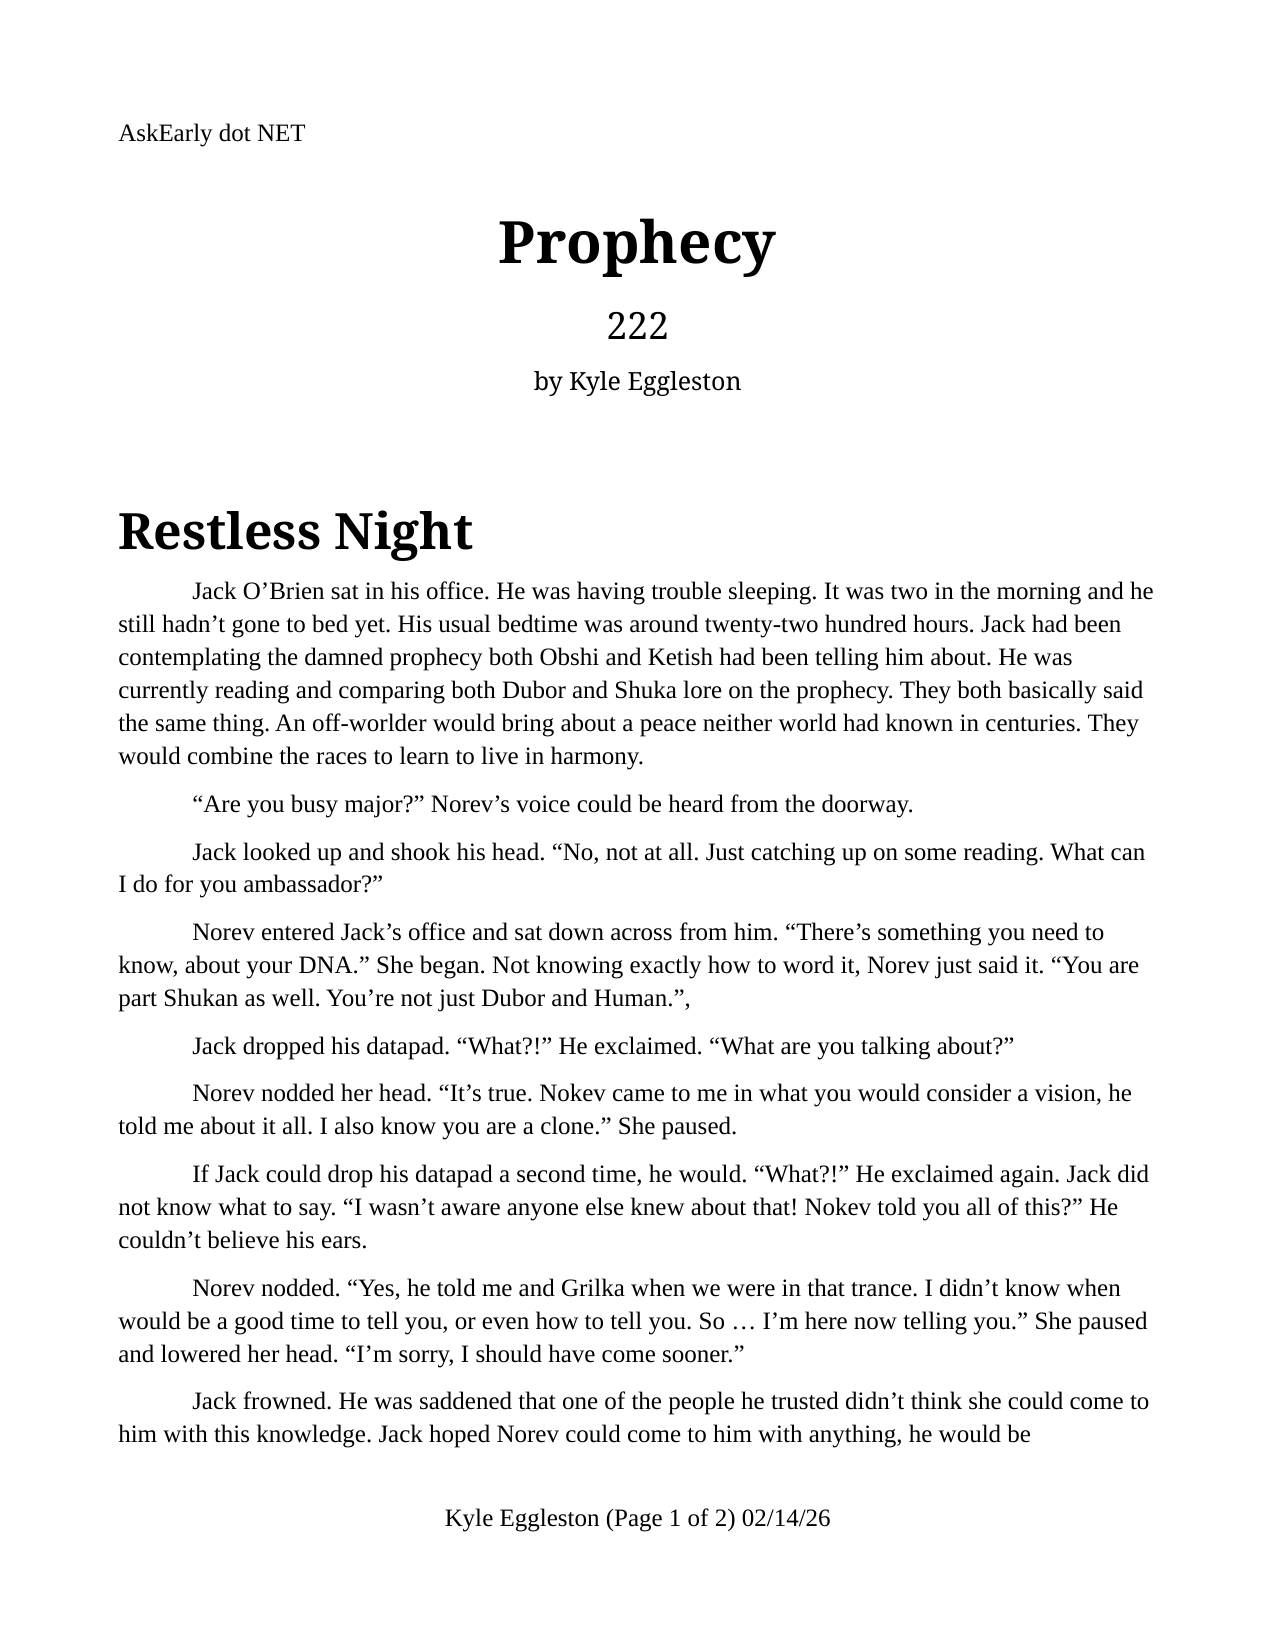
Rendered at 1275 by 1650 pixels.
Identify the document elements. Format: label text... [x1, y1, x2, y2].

text “Are you busy major?” Norev’s voice could be heard from the doorway. [118, 789, 1157, 818]
text Norev nodded. “Yes, he told me and Grilka when we were in that trance. I didn’t know when would be a good time to tell you, or even how to tell you. So … I’m here now telling you.” She paused and lowered her head. “I’m sorry, I should have come sooner.” [118, 1273, 1157, 1367]
text Jack frowned. He was saddened that one of the people he trusted didn’t think she could come to him with this knowledge. Jack hoped Norev could come to him with anything, he would be [118, 1386, 1157, 1448]
text Norev entered Jack’s office and sat down across from him. “There’s something you need to know, about your DNA.” She began. Not knowing exactly how to word it, Norev just said it. “You are part Shukan as well. You’re not just Dubor and Human.”, [118, 917, 1157, 1012]
text by Kyle Eggleston [118, 363, 1157, 397]
subtitle 222 [118, 299, 1157, 351]
subtitle Restless Night [118, 496, 1157, 564]
text Jack O’Brien sat in his office. He was having trouble sleeping. It was two in the morning and he still hadn’t gone to bed yet. His usual bedtime was around twenty-two hundred hours. Jack had been contemplating the damned prophecy both Obshi and Ketish had been telling him about. He was currently reading and comparing both Dubor and Shuka lore on the prophecy. They both basically said the same thing. An off-worlder would bring about a peace neither world had known in centuries. They would combine the races to learn to live in harmony. [118, 576, 1157, 770]
text Jack dropped his datapad. “What?!” He exclaimed. “What are you talking about?” [118, 1031, 1157, 1059]
text Norev nodded her head. “It’s true. Nokev came to me in what you would consider a vision, he told me about it all. I also know you are a clone.” She paused. [118, 1078, 1157, 1140]
text Jack looked up and shook his head. “No, not at all. Just catching up on some reading. What can I do for you ambassador?” [118, 837, 1157, 898]
text If Jack could drop his datapad a second time, he would. “What?!” He exclaimed again. Jack did not know what to say. “I wasn’t aware anyone else knew about that! Nokev told you all of this?” He couldn’t believe his ears. [118, 1159, 1157, 1254]
title Prophecy [118, 201, 1157, 281]
